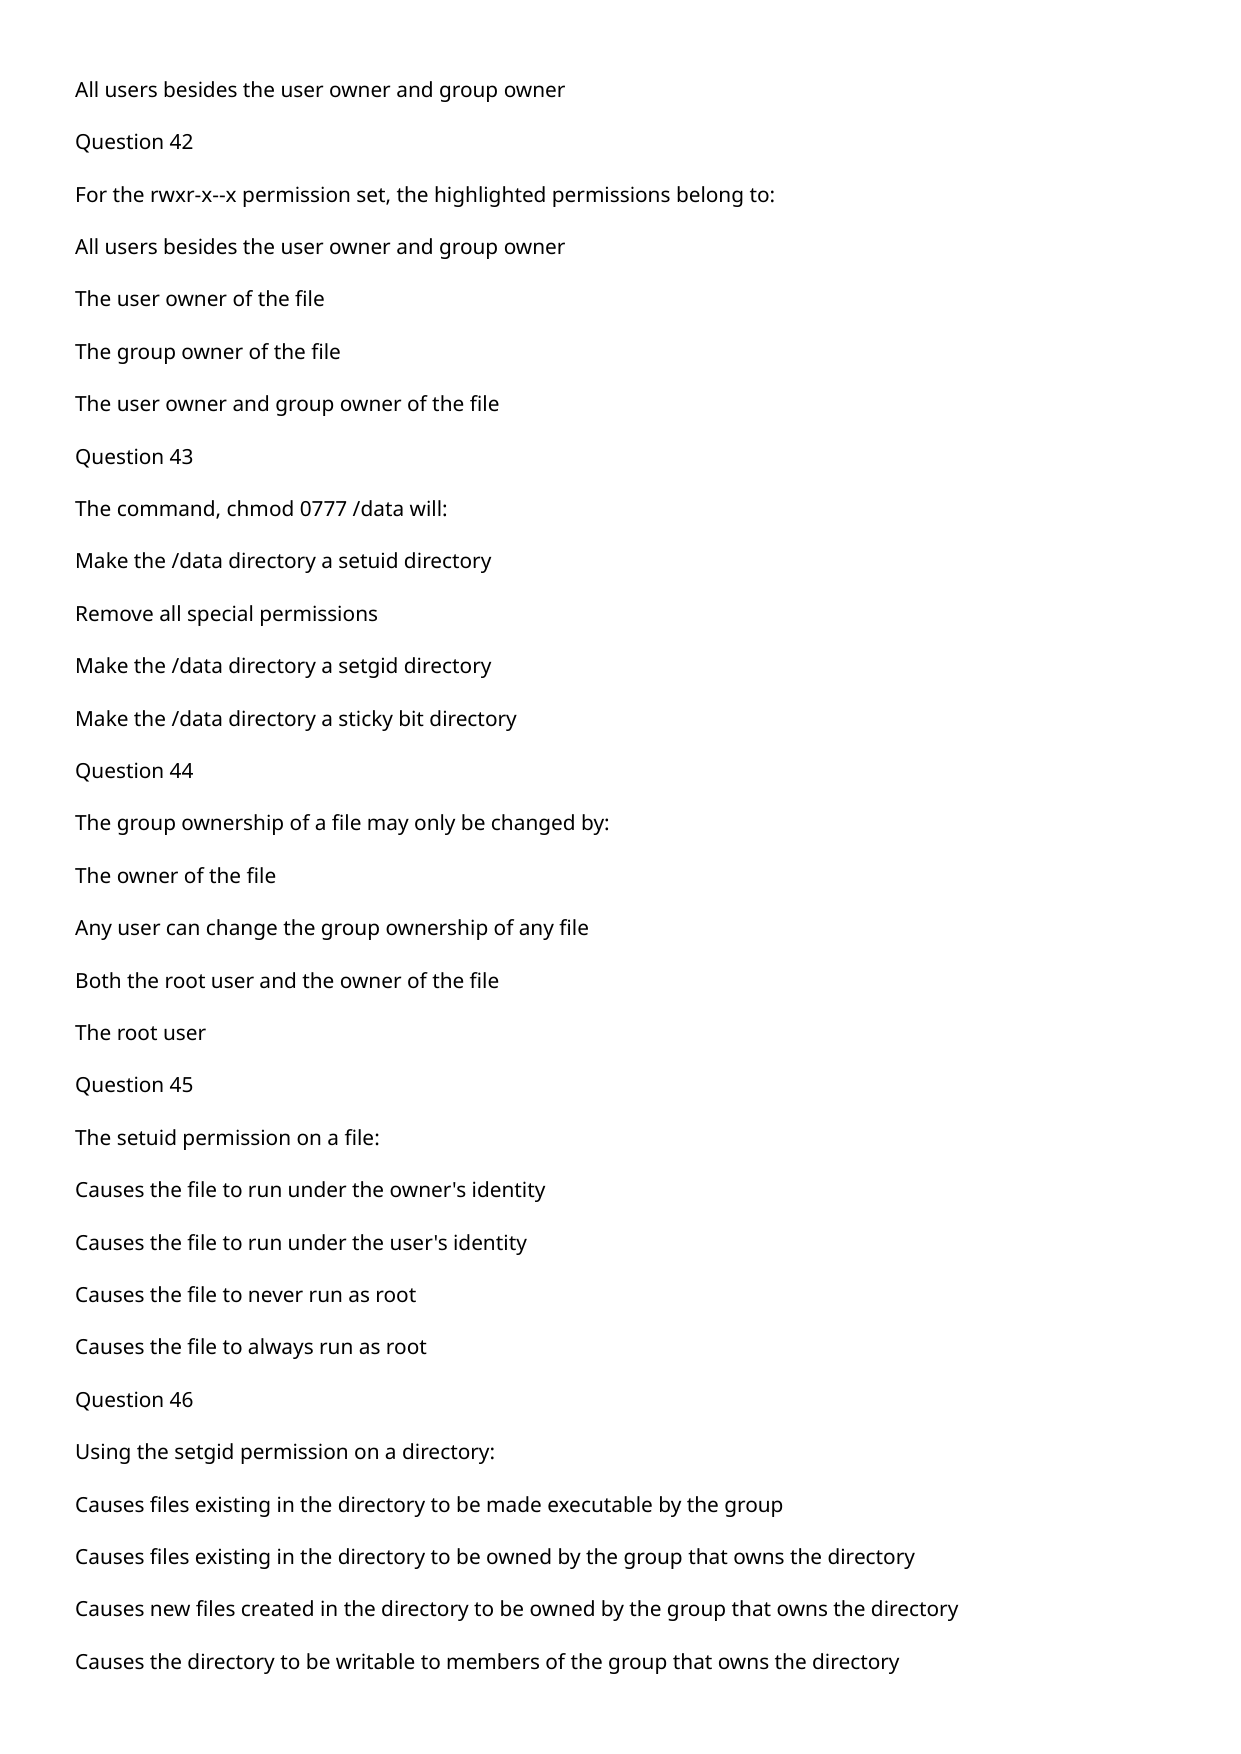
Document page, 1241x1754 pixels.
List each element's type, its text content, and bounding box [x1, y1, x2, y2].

text Causes new files created in the directory to be owned by the group that owns the directory [75, 1594, 1165, 1623]
text Make the /data directory a setuid directory [75, 547, 1165, 575]
text All users besides the user owner and group owner [75, 75, 1165, 103]
text The owner of the file [75, 861, 1165, 889]
text The user owner and group owner of the file [75, 389, 1165, 418]
text Question 42 [75, 127, 1165, 156]
text Make the /data directory a sticky bit directory [75, 704, 1165, 732]
text The group ownership of a file may only be changed by: [75, 808, 1165, 837]
text Causes the file to run under the owner's identity [75, 1175, 1165, 1204]
text Using the setgid permission on a directory: [75, 1437, 1165, 1466]
text Question 45 [75, 1071, 1165, 1099]
text Causes files existing in the directory to be owned by the group that owns the directory [75, 1542, 1165, 1571]
text Causes the file to always run as root [75, 1332, 1165, 1361]
text Causes the directory to be writable to members of the group that owns the directory [75, 1647, 1165, 1675]
text Causes files existing in the directory to be made executable by the group [75, 1490, 1165, 1518]
text The setuid permission on a file: [75, 1123, 1165, 1151]
text All users besides the user owner and group owner [75, 232, 1165, 261]
text Make the /data directory a setgid directory [75, 651, 1165, 680]
text Causes the file to run under the user's identity [75, 1228, 1165, 1256]
text Causes the file to never run as root [75, 1280, 1165, 1308]
text The command, chmod 0777 /data will: [75, 494, 1165, 523]
text Question 44 [75, 756, 1165, 784]
text The user owner of the file [75, 284, 1165, 313]
text For the rwxr-x--x permission set, the highlighted permissions belong to: [75, 180, 1165, 208]
text Question 46 [75, 1385, 1165, 1413]
text The root user [75, 1018, 1165, 1047]
text Remove all special permissions [75, 599, 1165, 627]
text The group owner of the file [75, 337, 1165, 365]
text Any user can change the group ownership of any file [75, 913, 1165, 942]
text Question 43 [75, 442, 1165, 470]
text Both the root user and the owner of the file [75, 966, 1165, 994]
